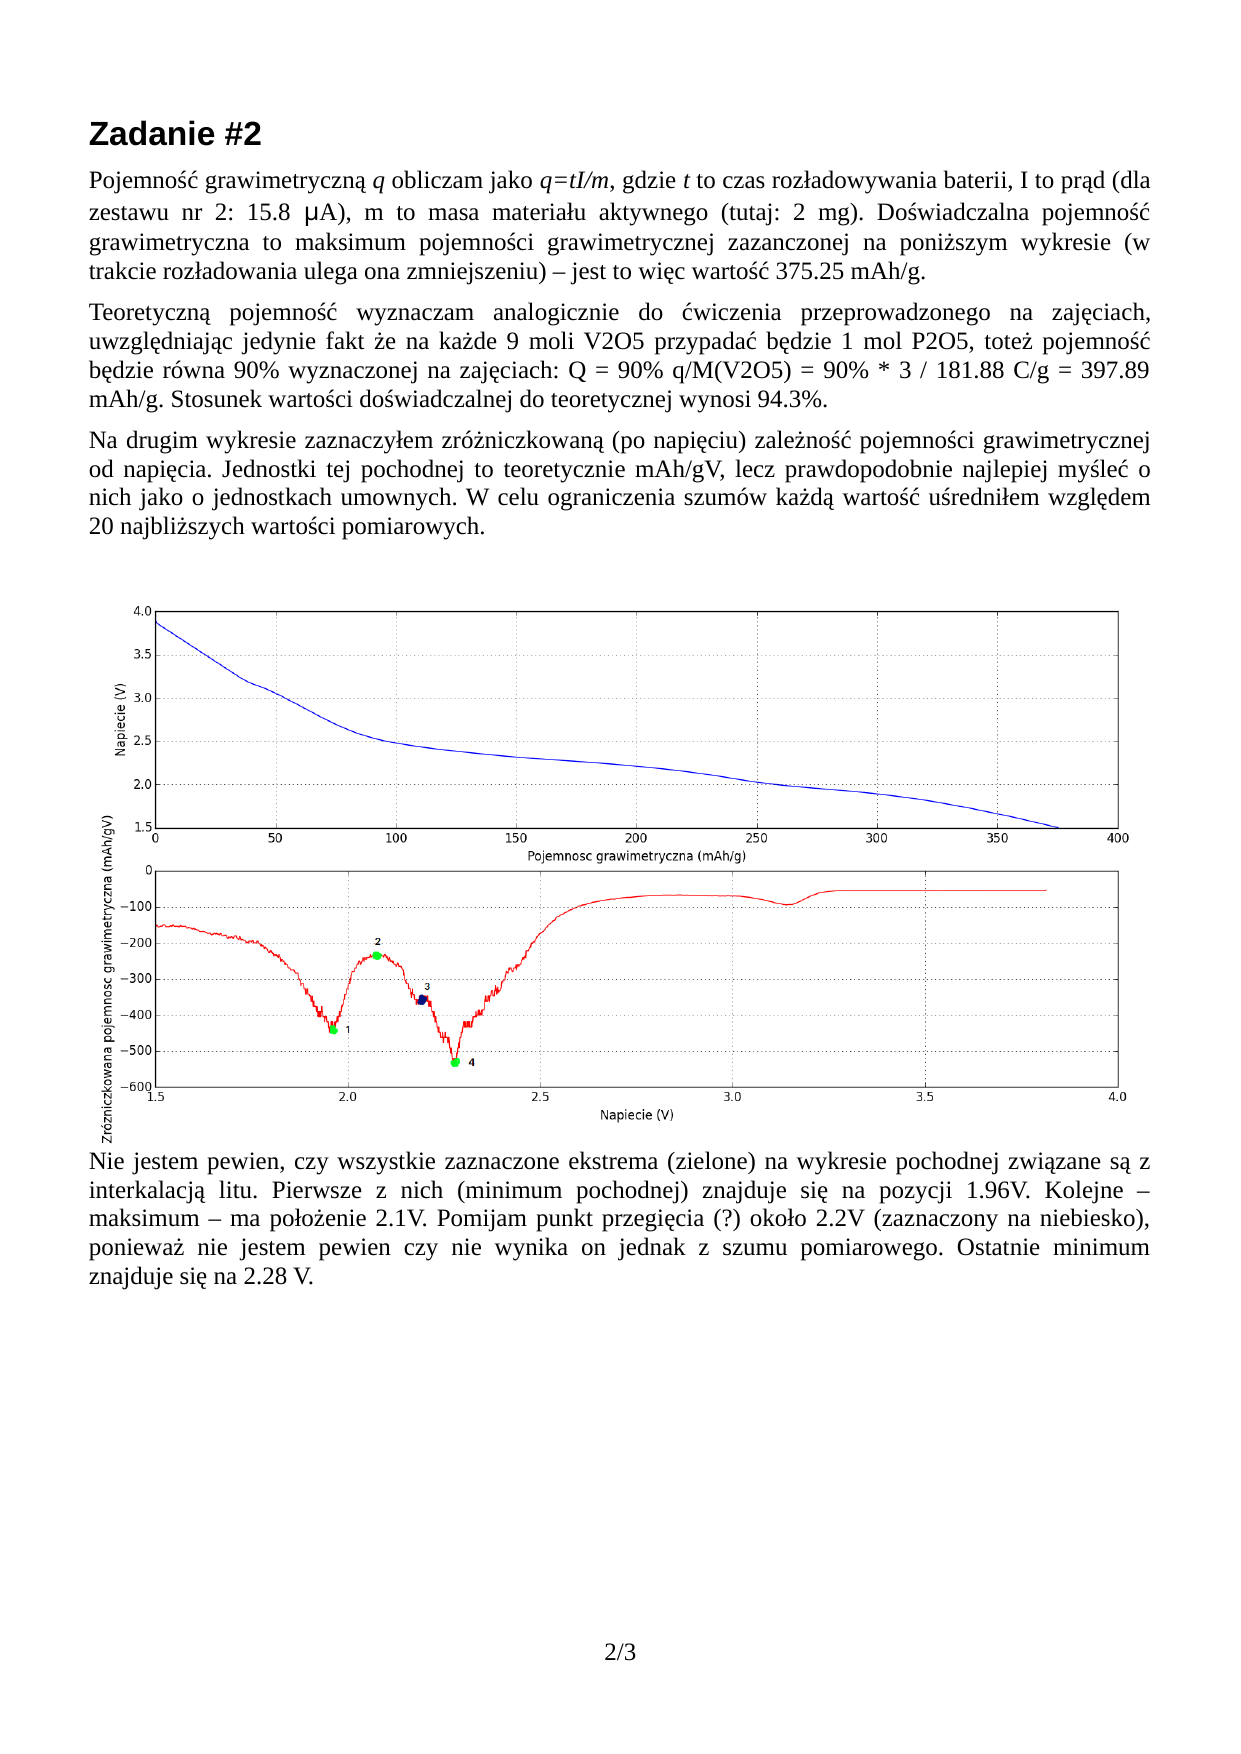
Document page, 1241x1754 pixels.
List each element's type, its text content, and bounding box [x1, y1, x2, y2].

picture [0, 552, 1241, 1146]
text Na drugim wykresie zaznaczyłem zróżniczkowaną (po napięciu) zależność pojemności grawimetrycznej od napięcia. Jednostki tej pochodnej to teoretycznie mAh/gV, lecz prawdopodobnie najlepiej myśleć o nich jako o jednostkach umownych. W celu ograniczenia szumów każdą wartość uśredniłem względem 20 najbliższych wartości pomiarowych. [88, 425, 1152, 540]
text Nie jestem pewien, czy wszystkie zaznaczone ekstrema (zielone) na wykresie pochodnej związane są z interkalacją litu. Pierwsze z nich (minimum pochodnej) znajduje się na pozycji 1.96V. Kolejne – maksimum – ma położenie 2.1V. Pomijam punkt przegięcia (?) około 2.2V (zaznaczony na niebiesko), ponieważ nie jestem pewien czy nie wynika on jednak z szumu pomiarowego. Ostatnie minimum znajduje się na 2.28 V. [88, 1146, 1152, 1290]
text Pojemność grawimetryczną q obliczam jako q=tI/m, gdzie t to czas rozładowywania baterii, I to prąd (dla zestawu nr 2: 15.8 μA), m to masa materiału aktywnego (tutaj: 2 mg). Doświadczalna pojemność grawimetryczna to maksimum pojemności grawimetrycznej zazanczonej na poniższym wykresie (w trakcie rozładowania ulega ona zmniejszeniu) – jest to więc wartość 375.25 mAh/g. [88, 165, 1152, 285]
text Teoretyczną pojemność wyznaczam analogicznie do ćwiczenia przeprowadzonego na zajęciach, uwzględniając jedynie fakt że na każde 9 moli V2O5 przypadać będzie 1 mol P2O5, toteż pojemność będzie równa 90% wyznaczonej na zajęciach: Q = 90% q/M(V2O5) = 90% * 3 / 181.88 C/g = 397.89 mAh/g. Stosunek wartości doświadczalnej do teoretycznej wynosi 94.3%. [88, 297, 1152, 412]
subtitle Zadanie #2 [88, 113, 1152, 152]
